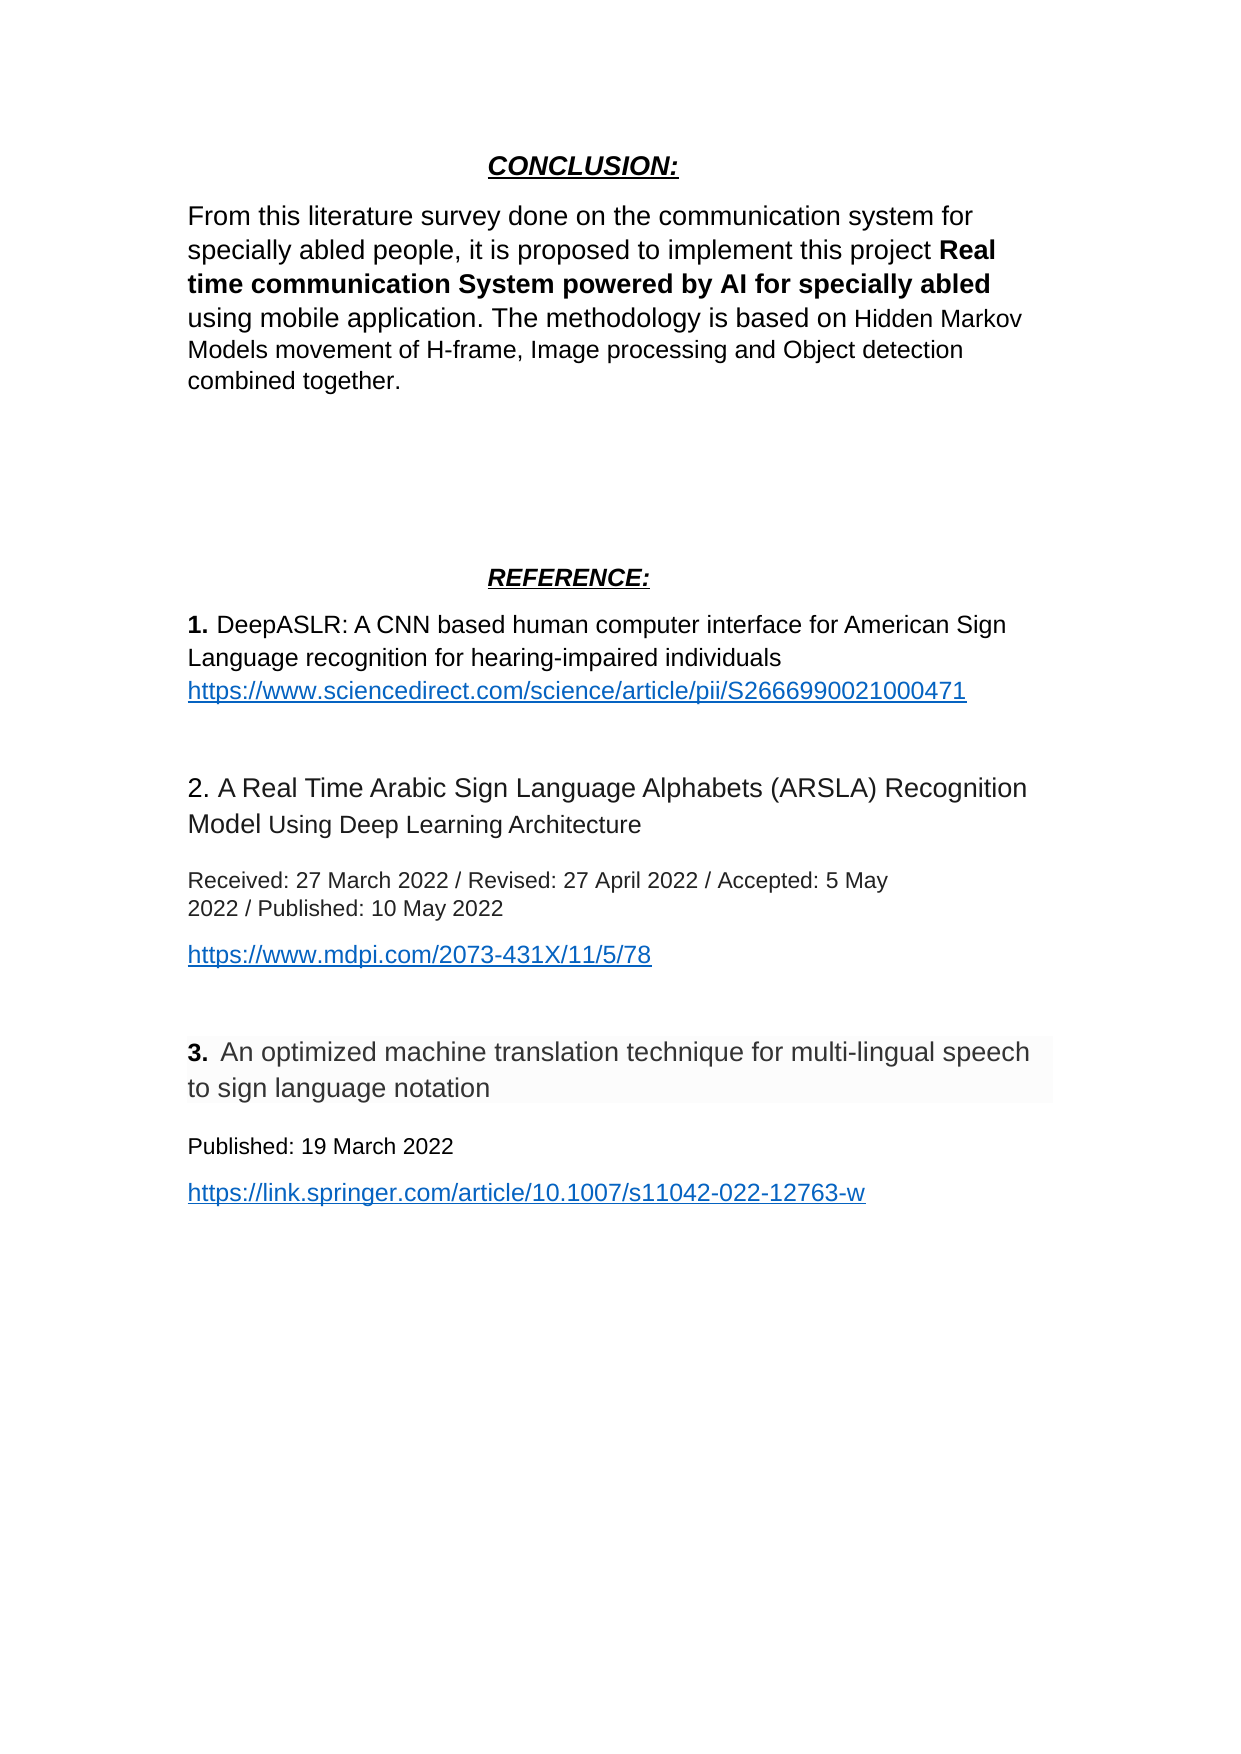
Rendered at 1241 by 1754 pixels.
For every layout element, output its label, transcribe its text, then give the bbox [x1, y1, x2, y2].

subtitle 3. An optimized machine translation technique for multi-lingual speech to sign language notation [187, 1036, 1053, 1103]
text https://www.sciencedirect.com/science/article/pii/S2666990021000471 [187, 676, 1053, 705]
text Published: 19 March 2022 [187, 1133, 1053, 1159]
text CONCLUSION: [412, 150, 1053, 181]
subtitle 1. DeepASLR: A CNN based human computer interface for American Sign Language recognition for hearing-impaired individuals [187, 610, 1053, 672]
subtitle 2. A Real Time Arabic Sign Language Alphabets (ARSLA) Recognition Model Using Deep Learning Architecture [187, 772, 1053, 839]
text https://www.mdpi.com/2073-431X/11/5/78 [187, 941, 1053, 969]
text From this literature survey done on the communication system for specially abled people, it is proposed to implement this project Real time communication System powered by AI for specially abled using mobile application. The methodology is based on Hidden Markov Models movement of H-frame, Image processing and Object detection combined together. [187, 200, 1053, 395]
text REFERENCE: [412, 562, 1053, 591]
text https://link.springer.com/article/10.1007/s11042-022-12763-w [187, 1178, 1053, 1207]
text Received: 27 March 2022 / Revised: 27 April 2022 / Accepted: 5 May 2022 / Published: 10 May 2022 [187, 867, 1053, 922]
